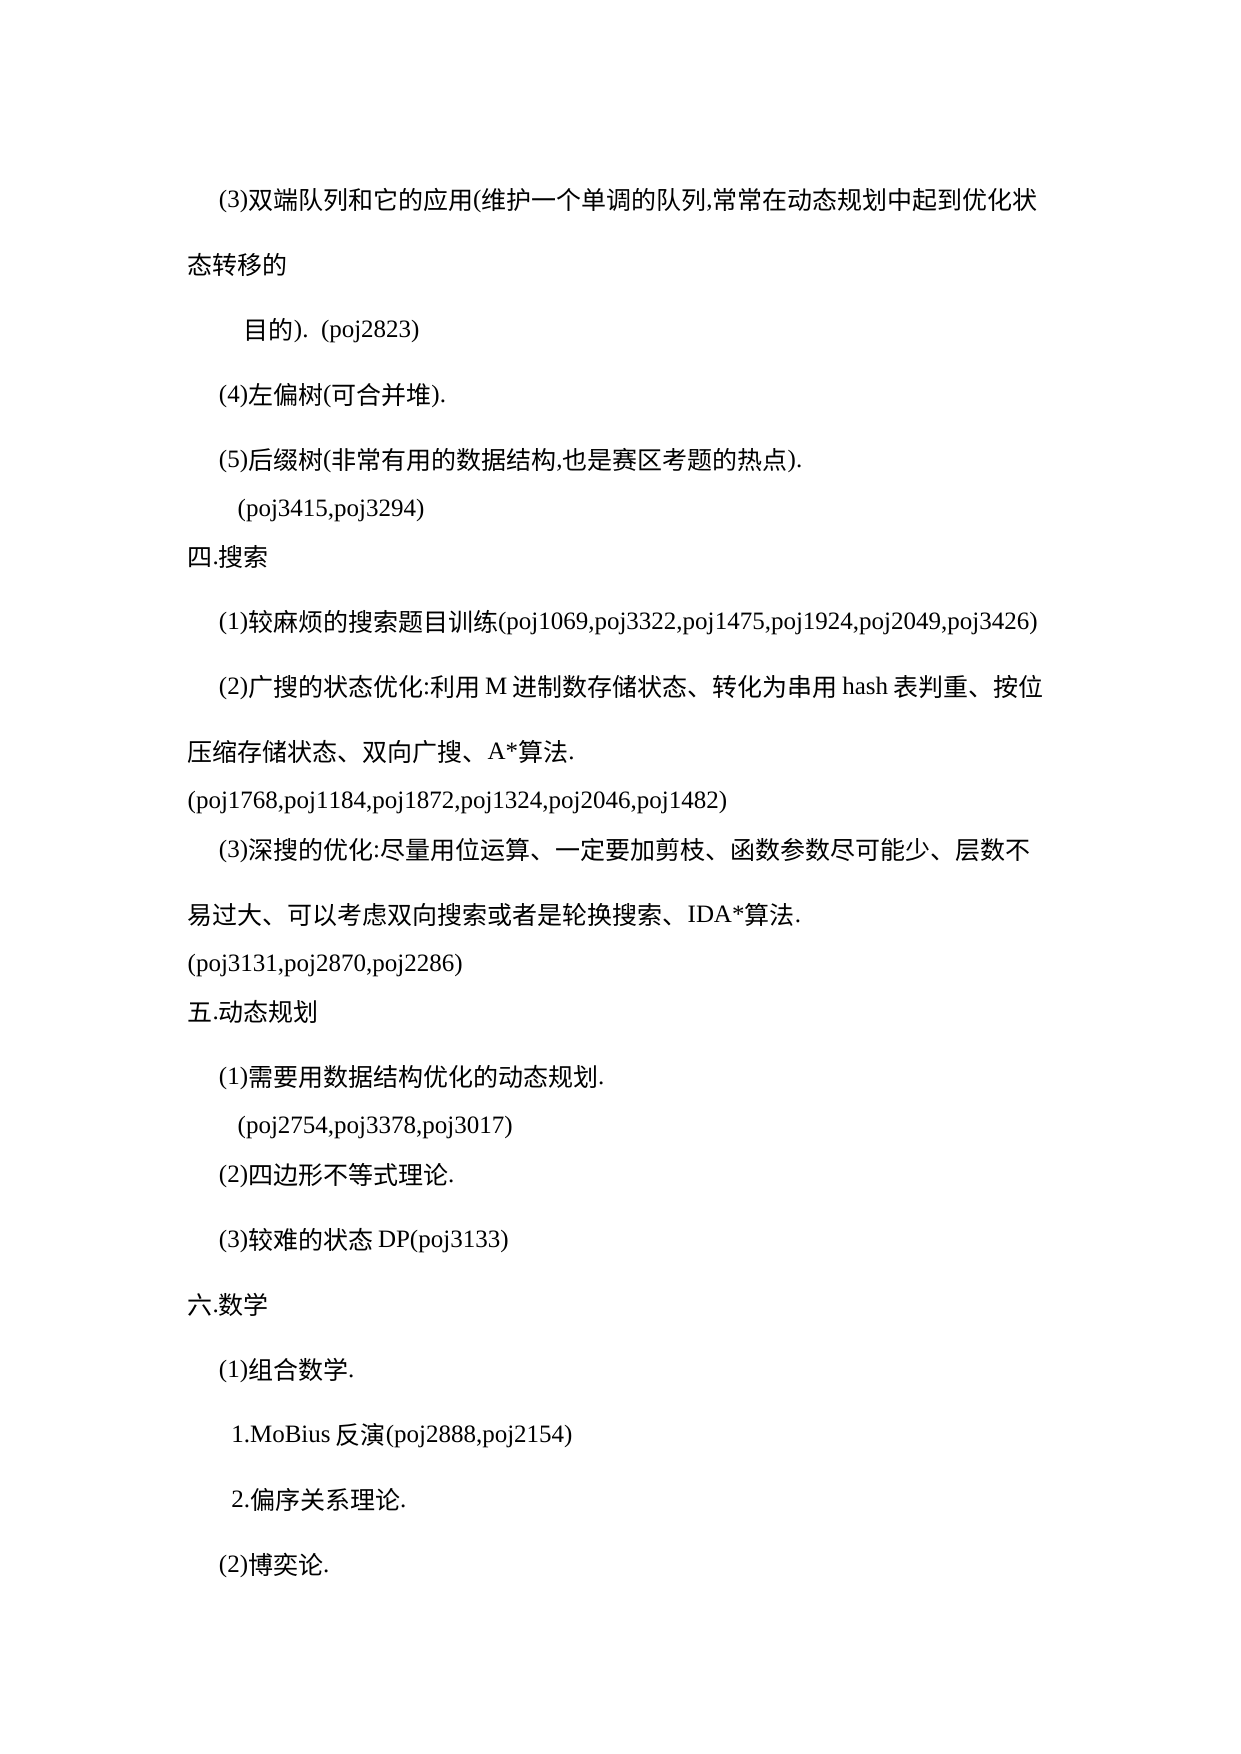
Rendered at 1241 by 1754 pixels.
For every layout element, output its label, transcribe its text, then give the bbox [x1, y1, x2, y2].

text 2.偏序关系理论. [187, 1462, 1053, 1527]
text 目的). (poj2823) [187, 292, 1053, 357]
text (2)博奕论. [187, 1527, 1053, 1592]
text (3)深搜的优化:尽量用位运算、一定要加剪枝、函数参数尽可能少、层数不易过大、可以考虑双向搜索或者是轮换搜索、IDA*算法. (poj3131,poj2870,poj2286) [187, 812, 1053, 974]
text 六.数学 [187, 1267, 1053, 1332]
text (1)组合数学. [187, 1332, 1053, 1397]
text (1)较麻烦的搜索题目训练(poj1069,poj3322,poj1475,poj1924,poj2049,poj3426) [187, 584, 1053, 649]
text 五.动态规划 [187, 974, 1053, 1039]
text (3)双端队列和它的应用(维护一个单调的队列,常常在动态规划中起到优化状态转移的 [187, 162, 1053, 292]
text (3)较难的状态DP(poj3133) [187, 1202, 1053, 1267]
text (4)左偏树(可合并堆). [187, 357, 1053, 422]
text (2)广搜的状态优化:利用M进制数存储状态、转化为串用hash表判重、按位压缩存储状态、双向广搜、A*算法. (poj1768,poj1184,poj1872,poj1324,poj2046,poj1482) [187, 649, 1053, 812]
text 四.搜索 [187, 519, 1053, 584]
text 1.MoBius反演(poj2888,poj2154) [187, 1397, 1053, 1462]
text (poj3415,poj3294) [187, 487, 1053, 519]
text (1)需要用数据结构优化的动态规划. [187, 1039, 1053, 1104]
text (2)四边形不等式理论. [187, 1137, 1053, 1202]
text (poj2754,poj3378,poj3017) [187, 1104, 1053, 1137]
text (5)后缀树(非常有用的数据结构,也是赛区考题的热点). [187, 422, 1053, 487]
